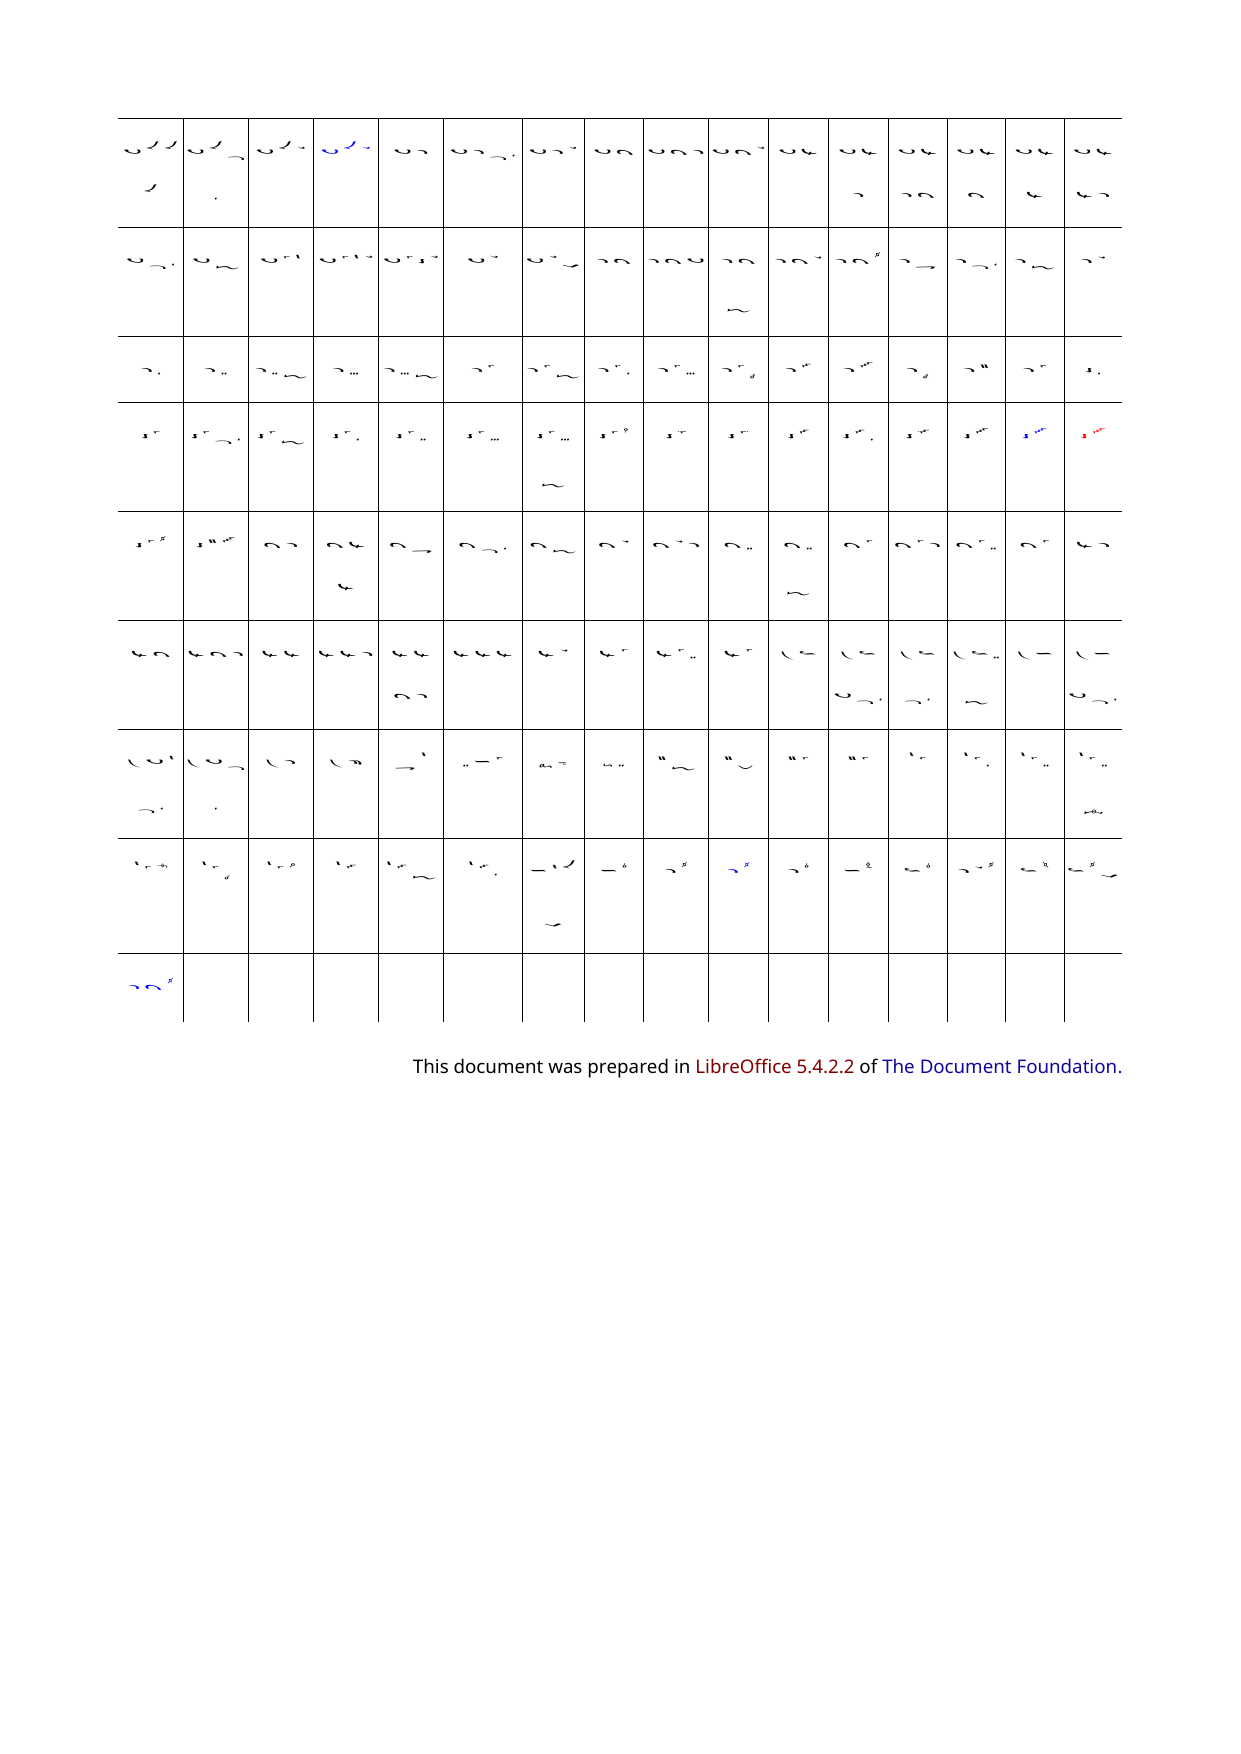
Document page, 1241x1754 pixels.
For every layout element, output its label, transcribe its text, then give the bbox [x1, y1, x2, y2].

table_cell 𝂢𝂯 [523, 730, 584, 837]
table_cell 𝁉𝁐𝁐𝁐 [118, 119, 183, 227]
table_cell [585, 954, 643, 1022]
table_cell [1006, 954, 1064, 1022]
table_cell 𝁑𝁕𝃇 [829, 228, 888, 336]
table_cell [829, 954, 888, 1022]
table_cell 𝁆𝂿 [889, 839, 947, 953]
table_cell [314, 954, 378, 1022]
table_cell 𝃰𝁠 [644, 730, 708, 837]
table_cell 𝁖𝃵 [709, 621, 768, 729]
table_cell 𝁓𝂏𝂇𝁠 [523, 403, 584, 511]
table_cell 𝁘𝁆𝁉𝁜𝂅 [829, 621, 888, 729]
table_cell 𝁓𝂑 [709, 403, 768, 511]
table_cell 𝁓𝂏𝂅 [314, 403, 378, 511]
table_cell 𝁑𝁿 [1065, 228, 1122, 336]
text This document was prepared in LibreOffice 5.4.2.2 of The Document Foundation. [118, 1053, 1122, 1078]
table_cell 𝂥𝂆 [585, 730, 643, 837]
table_cell 𝁑𝃇 [644, 839, 708, 953]
table_cell 𝁘𝁉𝁏𝁜𝂅 [118, 730, 183, 837]
table_cell 𝁑𝂏 [444, 337, 522, 402]
table_cell 𝃱𝂏 [889, 730, 947, 837]
table_cell 𝁖𝁖𝁖 [444, 621, 522, 729]
table_cell 𝁖𝁕 [118, 621, 183, 729]
table_cell 𝁓𝂅 [1065, 337, 1122, 402]
table_cell 𝁕𝃵 [1006, 512, 1064, 620]
table_cell 𝁆𝂽 [1006, 839, 1064, 953]
table_cell [1065, 954, 1122, 1022]
table_cell [644, 954, 708, 1022]
table_cell 𝁉𝁑𝃴 [523, 119, 584, 227]
table_cell 𝁓𝂒𝂅 [829, 403, 888, 511]
table_cell 𝁆𝃇𝁚 [1065, 839, 1122, 953]
table_cell 𝁓𝂏𝂆 [379, 403, 443, 511]
table_cell 𝁖𝁖𝁑 [314, 621, 378, 729]
table_cell 𝁓𝂒 [769, 403, 828, 511]
table_cell 𝁉𝁖𝁖 [1006, 119, 1064, 227]
table_cell 𝃱𝂒 [314, 839, 378, 953]
table_cell 𝁓𝂓 [889, 403, 947, 511]
table_cell 𝁓𝂐 [644, 403, 708, 511]
table_cell 𝁉𝁐𝁜𝂅 [184, 119, 248, 227]
table_cell 𝁖𝂏 [585, 621, 643, 729]
table_cell 𝁉𝁐𝃴 [314, 119, 378, 227]
table_cell 𝁕𝂆𝁠 [769, 512, 828, 620]
table_cell 𝁓𝂖 [948, 403, 1005, 511]
table_cell 𝁑𝂏𝃑 [709, 337, 768, 402]
table_cell 𝁑𝁿𝃇 [948, 839, 1005, 953]
table_cell 𝁓𝃰𝂖 [184, 512, 248, 620]
table_cell [249, 954, 313, 1022]
table_cell [889, 954, 947, 1022]
table_cell 𝁉𝁑 [379, 119, 443, 227]
table_cell 𝁑𝁕𝁠 [709, 228, 768, 336]
table_cell 𝁉𝂏𝁓𝃴 [379, 228, 443, 336]
table_cell 𝁑𝂿 [769, 839, 828, 953]
table_cell 𝁉𝁕 [585, 119, 643, 227]
table_cell 𝃱𝂏𝂆 [1006, 730, 1064, 837]
table_cell 𝁉𝁠 [184, 228, 248, 336]
table_cell 𝁕𝂏𝂆 [948, 512, 1005, 620]
table_cell 𝁉𝁕𝁑 [644, 119, 708, 227]
table_cell 𝁑𝁜𝂅 [948, 228, 1005, 336]
table_cell 𝁘𝁆𝁜𝂅 [889, 621, 947, 729]
table_cell 𝁖𝁕𝁑 [184, 621, 248, 729]
table_cell 𝁇𝂿 [585, 839, 643, 953]
table_cell 𝁑𝂆𝁠 [249, 337, 313, 402]
table_cell 𝁓𝂏𝂇 [444, 403, 522, 511]
table_cell 𝁖𝁖 [249, 621, 313, 729]
table_cell 𝁉𝃴 [444, 228, 522, 336]
table_cell 𝁘𝁒 [314, 730, 378, 837]
table_cell 𝁕𝂏 [829, 512, 888, 620]
table_cell 𝁑𝂅 [118, 337, 183, 402]
table_cell 𝁓𝂏𝃇 [118, 512, 183, 620]
table_cell 𝁕𝁖𝁖 [314, 512, 378, 620]
table_cell 𝁑𝂒 [769, 337, 828, 402]
table_cell [769, 954, 828, 1022]
table_cell 𝃱𝂏𝃔 [249, 839, 313, 953]
table_cell 𝁓𝂏𝁠 [249, 403, 313, 511]
table_cell 𝃱𝂒𝂅 [444, 839, 522, 953]
table_cell 𝁘𝁑 [249, 730, 313, 837]
table_cell 𝁑𝂇𝁠 [379, 337, 443, 402]
table_cell 𝁕𝁑 [249, 512, 313, 620]
table_cell 𝃱𝂒𝁠 [379, 839, 443, 953]
table_cell 𝁖𝁑 [1065, 512, 1122, 620]
table_cell 𝁖𝂏𝂆 [644, 621, 708, 729]
table_cell 𝁑𝃰 [948, 337, 1005, 402]
table_cell 𝁑𝂏𝁠 [523, 337, 584, 402]
table_cell 𝁑𝁠 [1006, 228, 1064, 336]
table_cell 𝁑𝃵 [1006, 337, 1064, 402]
table_cell 𝁑𝁕 [585, 228, 643, 336]
table_cell 𝁕𝁜𝂅 [444, 512, 522, 620]
table_cell 𝁉𝁜𝂅 [118, 228, 183, 336]
table_cell 𝁑𝂇 [314, 337, 378, 402]
table_cell 𝁕𝂏𝁑 [889, 512, 947, 620]
table_cell 𝃰𝃵 [829, 730, 888, 837]
table_cell 𝁉𝁖𝁑 [829, 119, 888, 227]
table_cell 𝃱𝂏𝂆𝁻 [1065, 730, 1122, 837]
table_cell 𝁑𝁕𝃇 [118, 954, 183, 1022]
table_cell 𝁇𝃂 [829, 839, 888, 953]
table_cell [709, 954, 768, 1022]
table_cell 𝁑𝂆 [184, 337, 248, 402]
table_cell 𝁑𝁕𝁿 [769, 228, 828, 336]
table_cell 𝁕𝁠 [523, 512, 584, 620]
table_cell 𝁉𝁕𝃴 [709, 119, 768, 227]
table_cell 𝁛𝃱 [379, 730, 443, 837]
table_cell 𝁑𝂏𝂅 [585, 337, 643, 402]
table_cell 𝁓𝂏𝁜𝂅 [184, 403, 248, 511]
table_cell 𝁉𝂏𝁏 [249, 228, 313, 336]
table_cell 𝁉𝁖 [769, 119, 828, 227]
table_cell 𝁑𝂖 [829, 337, 888, 402]
table_cell 𝁉𝁖𝁖𝁑 [1065, 119, 1122, 227]
table_cell 𝁘𝁉𝁜𝂅 [184, 730, 248, 837]
table_cell 𝁉𝁖𝁑𝁕 [889, 119, 947, 227]
table_cell 𝁕𝁛 [379, 512, 443, 620]
table_cell 𝁉𝃴𝁚 [523, 228, 584, 336]
table_cell 𝃱𝂏𝂅 [948, 730, 1005, 837]
table_cell 𝁕𝂆 [709, 512, 768, 620]
table_cell [379, 954, 443, 1022]
table_cell 𝁉𝁑𝁜𝂅 [444, 119, 522, 227]
table_cell 𝁘𝁆 [769, 621, 828, 729]
table_cell 𝁕𝁿𝁑 [644, 512, 708, 620]
table_cell [444, 954, 522, 1022]
table_cell 𝁓𝂏 [118, 403, 183, 511]
table_cell 𝁉𝁐𝃴 [249, 119, 313, 227]
table_cell 𝁖𝁖𝁕𝁑 [379, 621, 443, 729]
table_cell 𝁘𝁆𝂆𝁠 [948, 621, 1005, 729]
table_cell 𝃱𝂏𝃐 [184, 839, 248, 953]
table_cell 𝁇𝁏𝁐𝁚 [523, 839, 584, 953]
table_cell 𝁑𝃇 [709, 839, 768, 953]
table_cell [948, 954, 1005, 1022]
table_cell 𝁑𝂏𝂇 [644, 337, 708, 402]
table_cell 𝁑𝁛 [889, 228, 947, 336]
table_cell 𝁓𝂖 [1065, 403, 1122, 511]
table_cell 𝁕𝁿 [585, 512, 643, 620]
table_cell [523, 954, 584, 1022]
table_cell 𝁉𝂏𝁏𝃴 [314, 228, 378, 336]
table_cell 𝁓𝂏𝂺 [585, 403, 643, 511]
table_cell 𝃰𝂏 [769, 730, 828, 837]
table_cell [184, 954, 248, 1022]
table_cell 𝁘𝁇𝁉𝁜𝂅 [1065, 621, 1122, 729]
table_cell 𝃱𝂏𝃃 [118, 839, 183, 953]
table_cell 𝁉𝁖𝁕 [948, 119, 1005, 227]
table_cell 𝁘𝁇 [1006, 621, 1064, 729]
table_cell 𝁖𝁿 [523, 621, 584, 729]
table_cell 𝁑𝃑 [889, 337, 947, 402]
table_cell 𝁑𝁕𝁉 [644, 228, 708, 336]
table_cell 𝂆𝁇𝃵 [444, 730, 522, 837]
table_cell 𝁓𝂖 [1006, 403, 1064, 511]
table_cell 𝃰𝁼 [709, 730, 768, 837]
